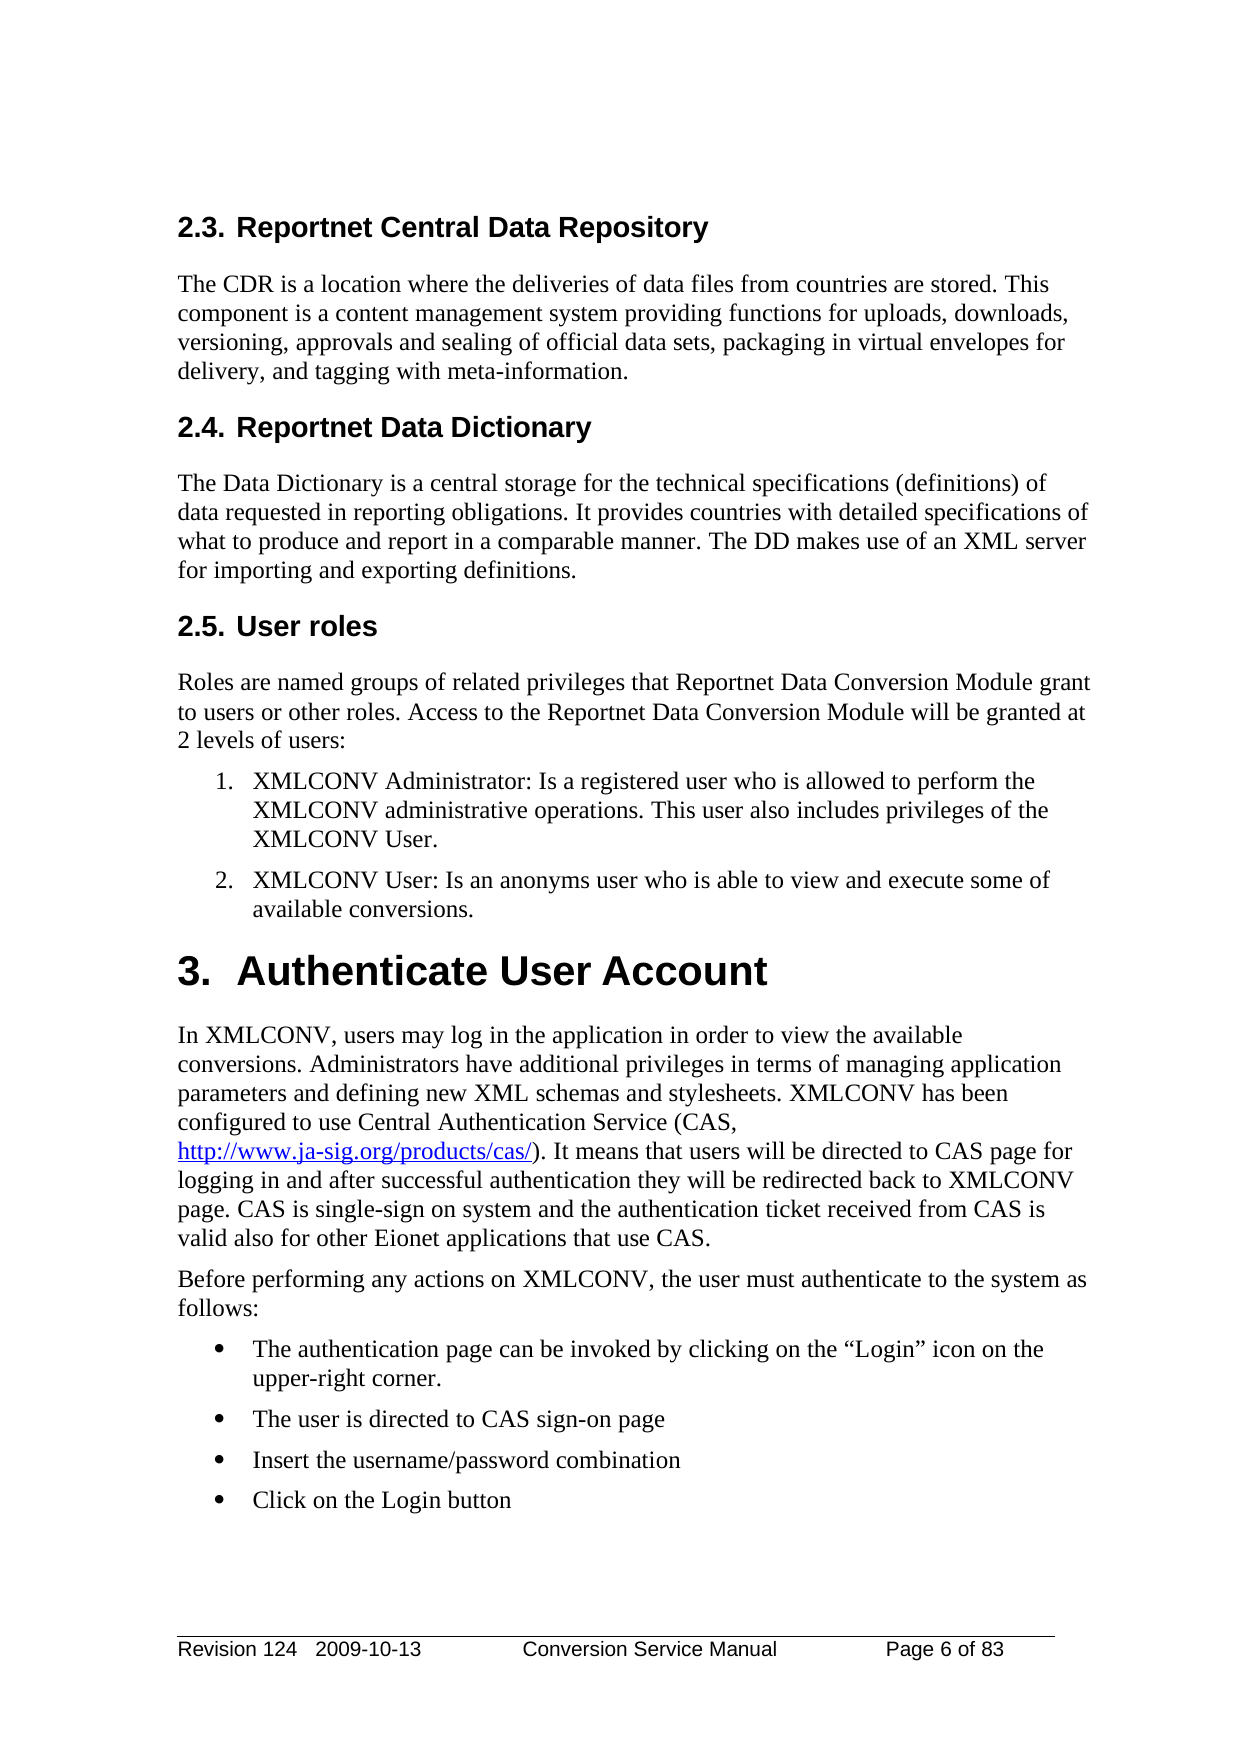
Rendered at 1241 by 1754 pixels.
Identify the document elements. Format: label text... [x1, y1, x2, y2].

subtitle Authenticate User Account [177, 947, 1092, 995]
text Roles are named groups of related privileges that Reportnet Data Conversion Module grant to users or other roles. Access to the Reportnet Data Conversion Module will be granted at 2 levels of users: [177, 667, 1092, 754]
text In XMLCONV, users may log in the application in order to view the available conversions. Administrators have additional privileges in terms of managing application parameters and defining new XML schemas and stylesheets. XMLCONV has been configured to use Central Authentication Service (CAS, http://www.ja-sig.org/products/cas/). It means that users will be directed to CAS page for logging in and after successful authentication they will be redirected back to XMLCONV page. CAS is single-sign on system and the authentication ticket received from CAS is valid also for other Eionet applications that use CAS. [177, 1019, 1092, 1252]
subtitle User roles [177, 609, 1092, 642]
list XMLCONV User: Is an anonyms user who is able to view and execute some of available conversions. [215, 865, 1092, 923]
list Click on the Login button [215, 1485, 1092, 1514]
text The Data Dictionary is a central storage for the technical specifications (definitions) of data requested in reporting obligations. It provides countries with detailed specifications of what to produce and report in a comparable manner. The DD makes use of an XML server for importing and exporting definitions. [177, 468, 1092, 584]
list The authentication page can be invoked by clicking on the “Login” icon on the upper-right corner. [215, 1334, 1092, 1392]
text Before performing any actions on XMLCONV, the user must authenticate to the system as follows: [177, 1264, 1092, 1322]
subtitle Reportnet Central Data Repository [177, 210, 1092, 244]
text The CDR is a location where the deliveries of data files from countries are stored. This component is a content management system providing functions for uploads, downloads, versioning, approvals and sealing of official data sets, packaging in virtual envelopes for delivery, and tagging with meta-information. [177, 268, 1092, 385]
list Insert the username/password combination [215, 1444, 1092, 1473]
list The user is directed to CAS sign-on page [215, 1404, 1092, 1433]
list XMLCONV Administrator: Is a registered user who is allowed to perform the XMLCONV administrative operations. This user also includes privileges of the XMLCONV User. [215, 766, 1092, 853]
subtitle Reportnet Data Dictionary [177, 409, 1092, 443]
